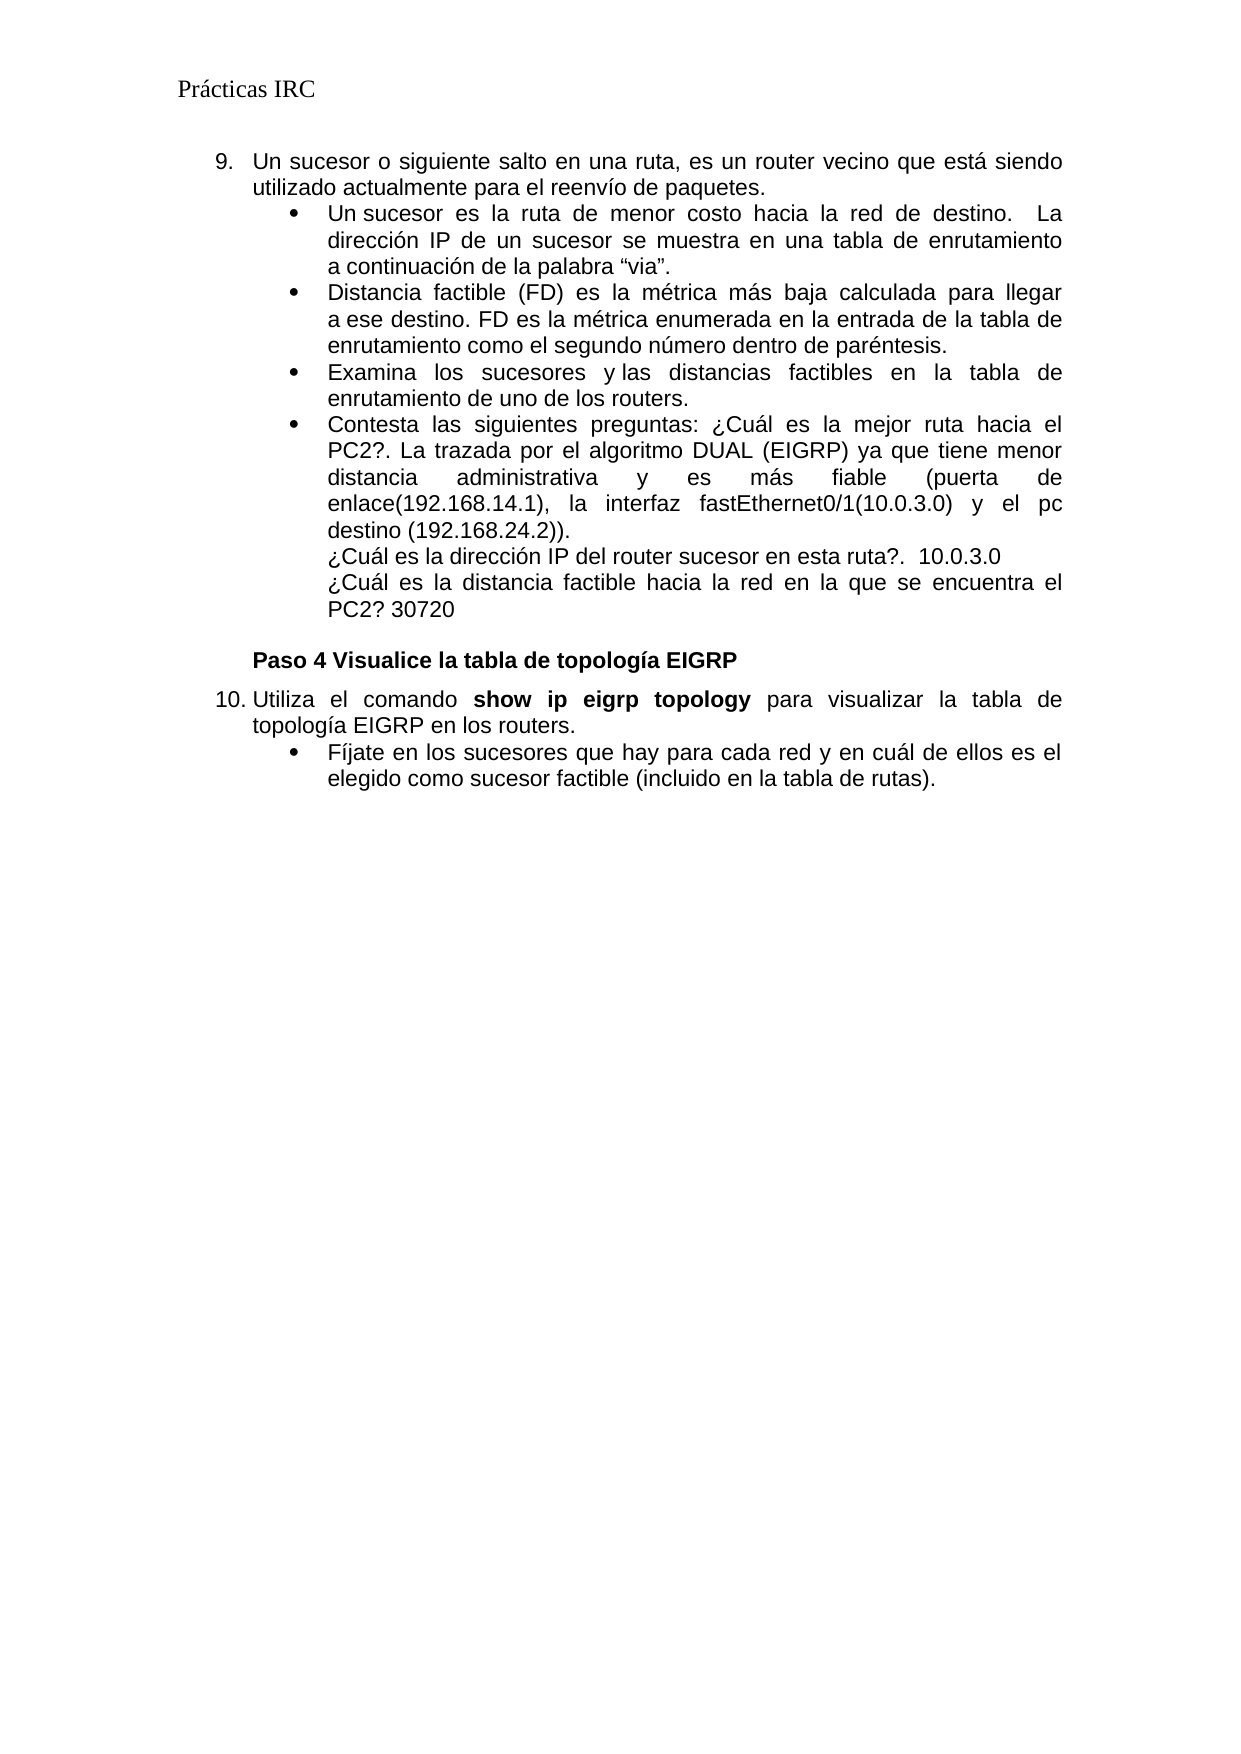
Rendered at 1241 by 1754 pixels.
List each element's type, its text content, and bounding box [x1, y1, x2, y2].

list Examina los sucesores y las distancias factibles en la tabla de enrutamiento de uno de los routers. [290, 358, 1063, 411]
text Paso 4 Visualice la tabla de topología EIGRP [252, 647, 1063, 673]
list Fíjate en los sucesores que hay para cada red y en cuál de ellos es el elegido como sucesor factible (incluido en la tabla de rutas). [290, 738, 1063, 791]
list Distancia factible (FD) es la métrica más baja calculada para llegar a ese destino. FD es la métrica enumerada en la entrada de la tabla de enrutamiento como el segundo número dentro de paréntesis. [290, 279, 1063, 358]
list Contesta las siguientes preguntas: ¿Cuál es la mejor ruta hacia el PC2?. La trazada por el algoritmo DUAL (EIGRP) ya que tiene menor distancia administrativa y es más fiable (puerta de enlace(192.168.14.1), la interfaz fastEthernet0/1(10.0.3.0) y el pc destino (192.168.24.2)). [290, 411, 1063, 543]
list ¿Cuál es la distancia factible hacia la red en la que se encuentra el PC2? 30720 [290, 569, 1063, 622]
list Un sucesor es la ruta de menor costo hacia la red de destino. La dirección IP de un sucesor se muestra en una tabla de enrutamiento a continuación de la palabra “via”. [290, 200, 1063, 279]
list ¿Cuál es la dirección IP del router sucesor en esta ruta?. 10.0.3.0 [290, 543, 1063, 569]
list Utiliza el comando show ip eigrp topology para visualizar la tabla de topología EIGRP en los routers. [215, 686, 1063, 738]
list Un sucesor o siguiente salto en una ruta, es un router vecino que está siendo utilizado actualmente para el reenvío de paquetes. [215, 148, 1063, 200]
